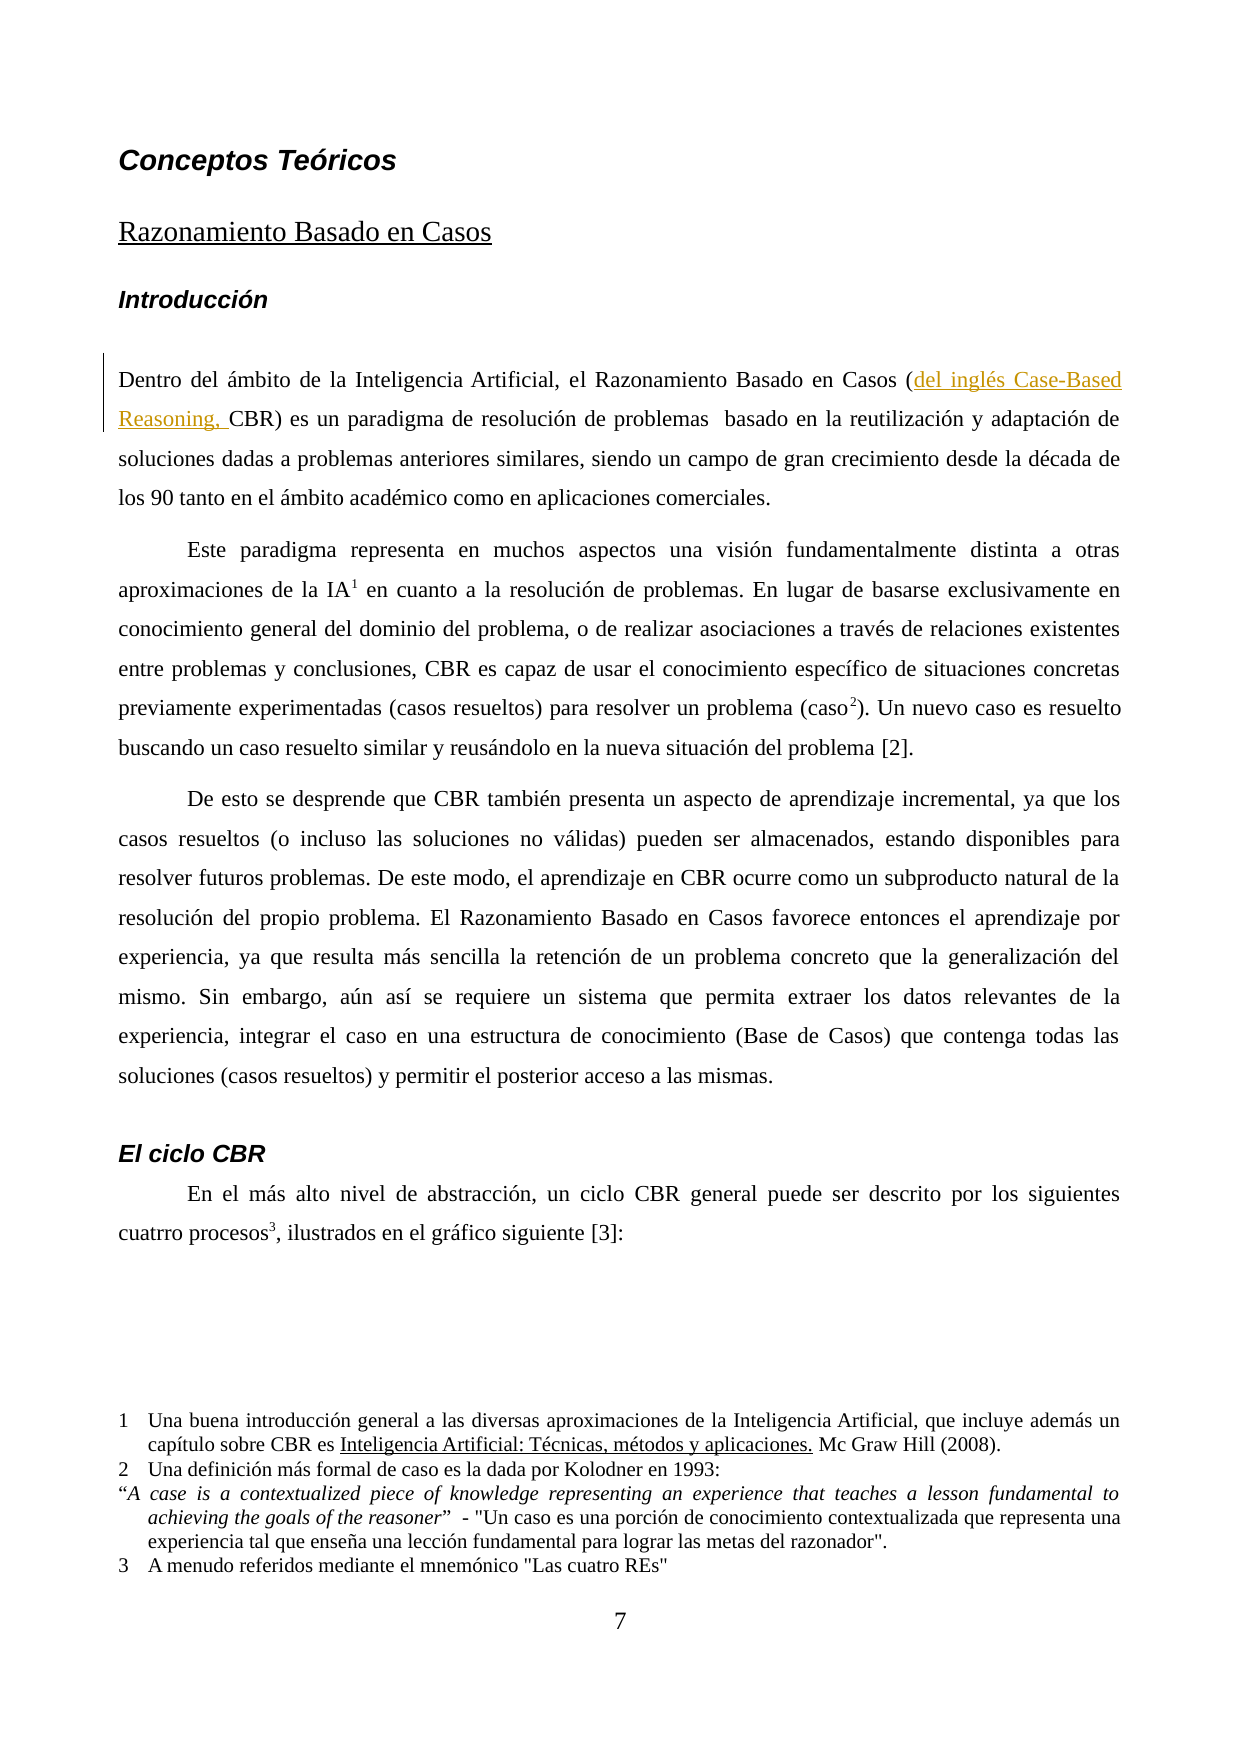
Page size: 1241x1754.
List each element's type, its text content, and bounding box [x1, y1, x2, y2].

subtitle Conceptos Teóricos [118, 143, 1122, 177]
text De esto se desprende que CBR también presenta un aspecto de aprendizaje incremental, ya que los casos resueltos (o incluso las soluciones no válidas) pueden ser almacenados, estando disponibles para resolver futuros problemas. De este modo, el aprendizaje en CBR ocurre como un subproducto natural de la resolución del propio problema. El Razonamiento Basado en Casos favorece entonces el aprendizaje por experiencia, ya que resulta más sencilla la retención de un problema concreto que la generalización del mismo. Sin embargo, aún así se requiere un sistema que permita extraer los datos relevantes de la experiencia, integrar el caso en una estructura de conocimiento (Base de Casos) que contenga todas las soluciones (casos resueltos) y permitir el posterior acceso a las mismas. [118, 786, 1122, 1088]
subtitle Razonamiento Basado en Casos [118, 214, 1122, 248]
text Una definición más formal de caso es la dada por Kolodner en 1993: [118, 1456, 1122, 1481]
subtitle Introducción [118, 285, 1122, 314]
text En el más alto nivel de abstracción, un ciclo CBR general puede ser descrito por los siguientes cuatrro procesos, ilustrados en el gráfico siguiente [3]: [118, 1180, 1122, 1246]
text “A case is a contextualized piece of knowledge representing an experience that teaches a lesson fundamental to achieving the goals of the reasoner” - "Un caso es una porción de conocimiento contextualizada que representa una experiencia tal que enseña una lección fundamental para lograr las metas del razonador". [118, 1481, 1122, 1553]
text Este paradigma representa en muchos aspectos una visión fundamentalmente distinta a otras aproximaciones de la IA en cuanto a la resolución de problemas. En lugar de basarse exclusivamente en conocimiento general del dominio del problema, o de realizar asociaciones a través de relaciones existentes entre problemas y conclusiones, CBR es capaz de usar el conocimiento específico de situaciones concretas previamente experimentadas (casos resueltos) para resolver un problema (caso). Un nuevo caso es resuelto buscando un caso resuelto similar y reusándolo en la nueva situación del problema [2]. [118, 536, 1122, 760]
text Dentro del ámbito de la Inteligencia Artificial, el Razonamiento Basado en Casos (del inglés Case-Based Reasoning, CBR) es un paradigma de resolución de problemas basado en la reutilización y adaptación de soluciones dadas a problemas anteriores similares, siendo un campo de gran crecimiento desde la década de los 90 tanto en el ámbito académico como en aplicaciones comerciales. [118, 326, 1122, 511]
text A menudo referidos mediante el mnemónico "Las cuatro REs" [118, 1553, 1122, 1577]
subtitle El ciclo CBR [118, 1139, 1122, 1167]
text Una buena introducción general a las diversas aproximaciones de la Inteligencia Artificial, que incluye además un capítulo sobre CBR es Inteligencia Artificial: Técnicas, métodos y aplicaciones. Mc Graw Hill (2008). [118, 1408, 1122, 1456]
